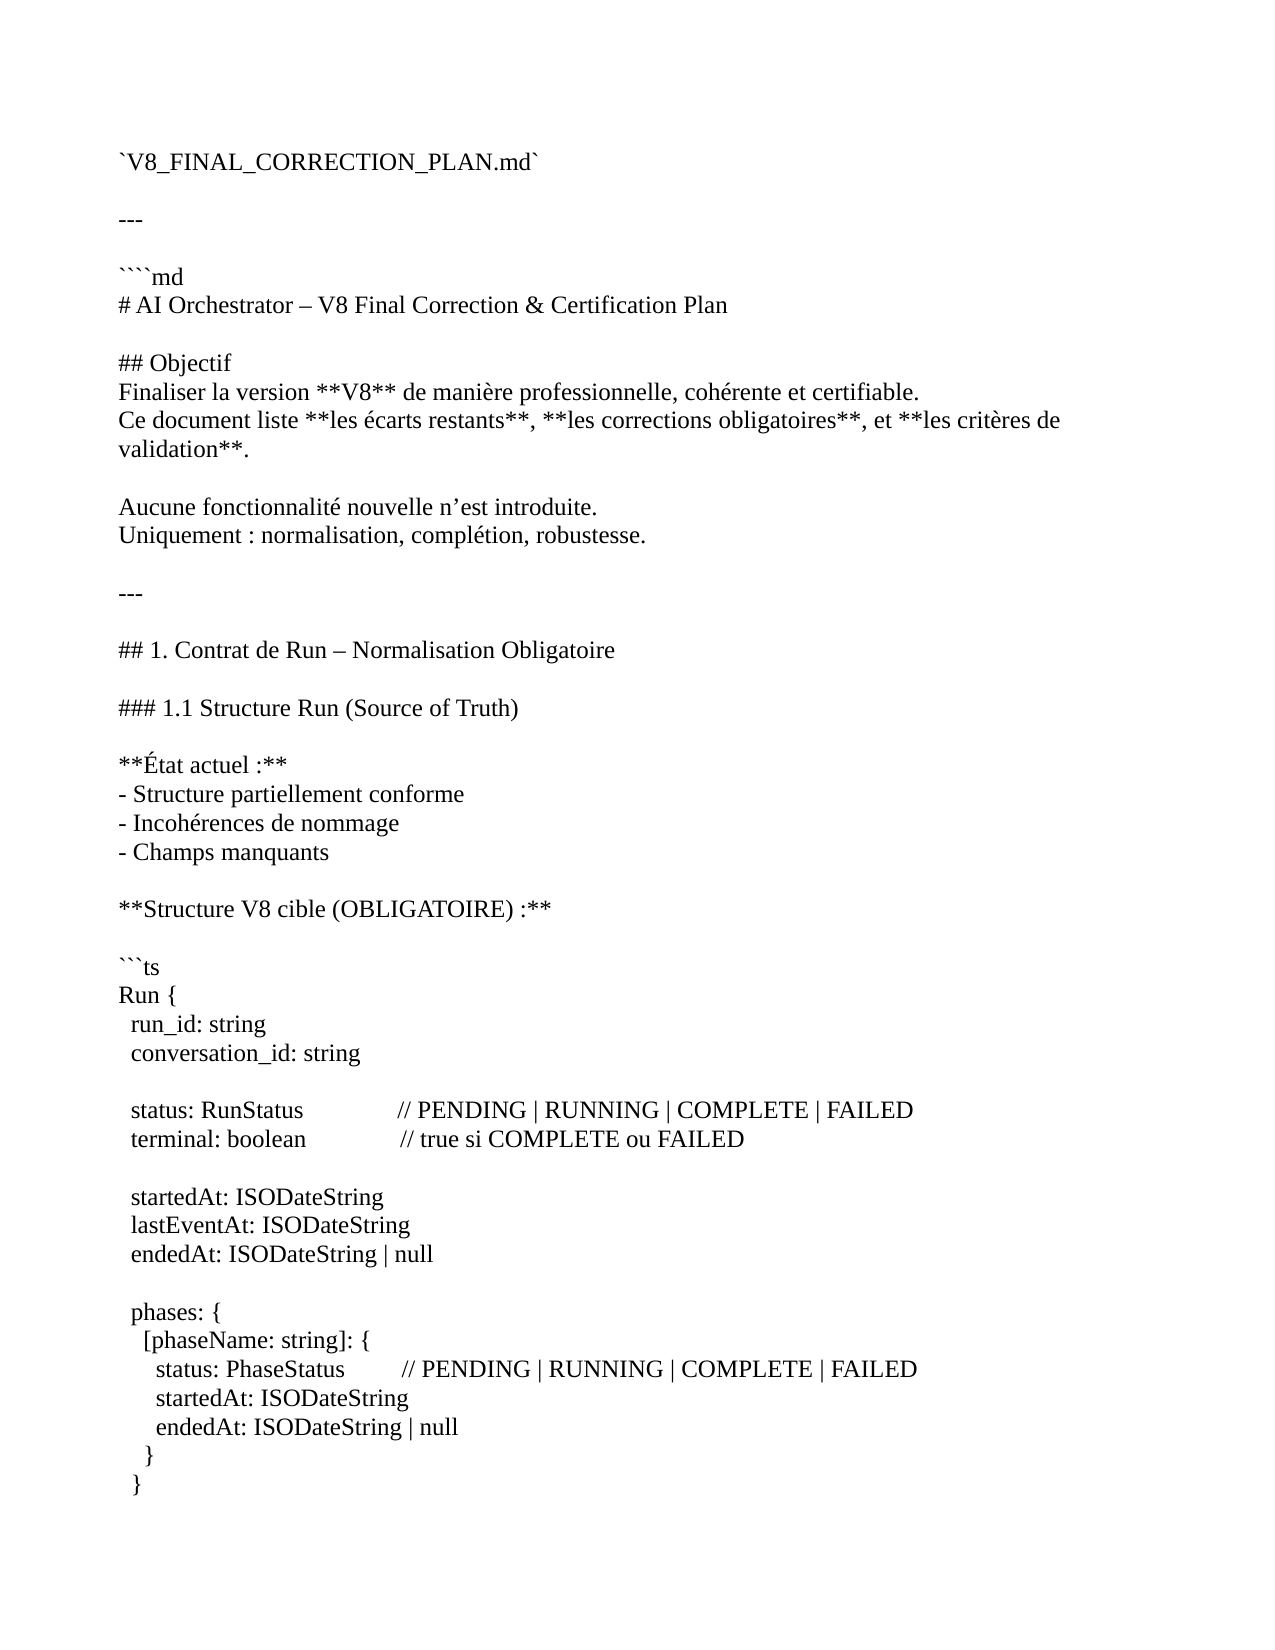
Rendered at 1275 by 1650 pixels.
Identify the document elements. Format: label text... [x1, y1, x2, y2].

text ````md [118, 262, 1157, 291]
text Aucune fonctionnalité nouvelle n’est introduite. [118, 492, 1157, 521]
text startedAt: ISODateString [118, 1383, 1157, 1412]
text endedAt: ISODateString | null [118, 1412, 1157, 1441]
text Finaliser la version **V8** de manière professionnelle, cohérente et certifiable. [118, 377, 1157, 406]
text Ce document liste **les écarts restants**, **les corrections obligatoires**, et **les critères de validation**. [118, 406, 1157, 463]
text - Structure partiellement conforme [118, 779, 1157, 808]
text phases: { [118, 1297, 1157, 1326]
text Run { [118, 981, 1157, 1009]
text - Incohérences de nommage [118, 808, 1157, 837]
text Uniquement : normalisation, complétion, robustesse. [118, 521, 1157, 549]
text ```ts [118, 952, 1157, 981]
text lastEventAt: ISODateString [118, 1211, 1157, 1239]
text **État actuel :** [118, 751, 1157, 779]
text conversation_id: string [118, 1038, 1157, 1067]
text endedAt: ISODateString | null [118, 1239, 1157, 1268]
text **Structure V8 cible (OBLIGATOIRE) :** [118, 894, 1157, 923]
text --- [118, 578, 1157, 607]
text terminal: boolean // true si COMPLETE ou FAILED [118, 1124, 1157, 1153]
text status: RunStatus // PENDING | RUNNING | COMPLETE | FAILED [118, 1096, 1157, 1124]
text } [118, 1469, 1157, 1498]
text # AI Orchestrator – V8 Final Correction & Certification Plan [118, 291, 1157, 319]
text run_id: string [118, 1009, 1157, 1038]
text } [118, 1441, 1157, 1469]
text - Champs manquants [118, 837, 1157, 866]
text `V8_FINAL_CORRECTION_PLAN.md` [118, 147, 1157, 176]
text --- [118, 204, 1157, 233]
text ## 1. Contrat de Run – Normalisation Obligatoire [118, 636, 1157, 664]
text startedAt: ISODateString [118, 1182, 1157, 1211]
text ## Objectif [118, 348, 1157, 377]
text status: PhaseStatus // PENDING | RUNNING | COMPLETE | FAILED [118, 1354, 1157, 1383]
text [phaseName: string]: { [118, 1326, 1157, 1354]
text ### 1.1 Structure Run (Source of Truth) [118, 693, 1157, 722]
